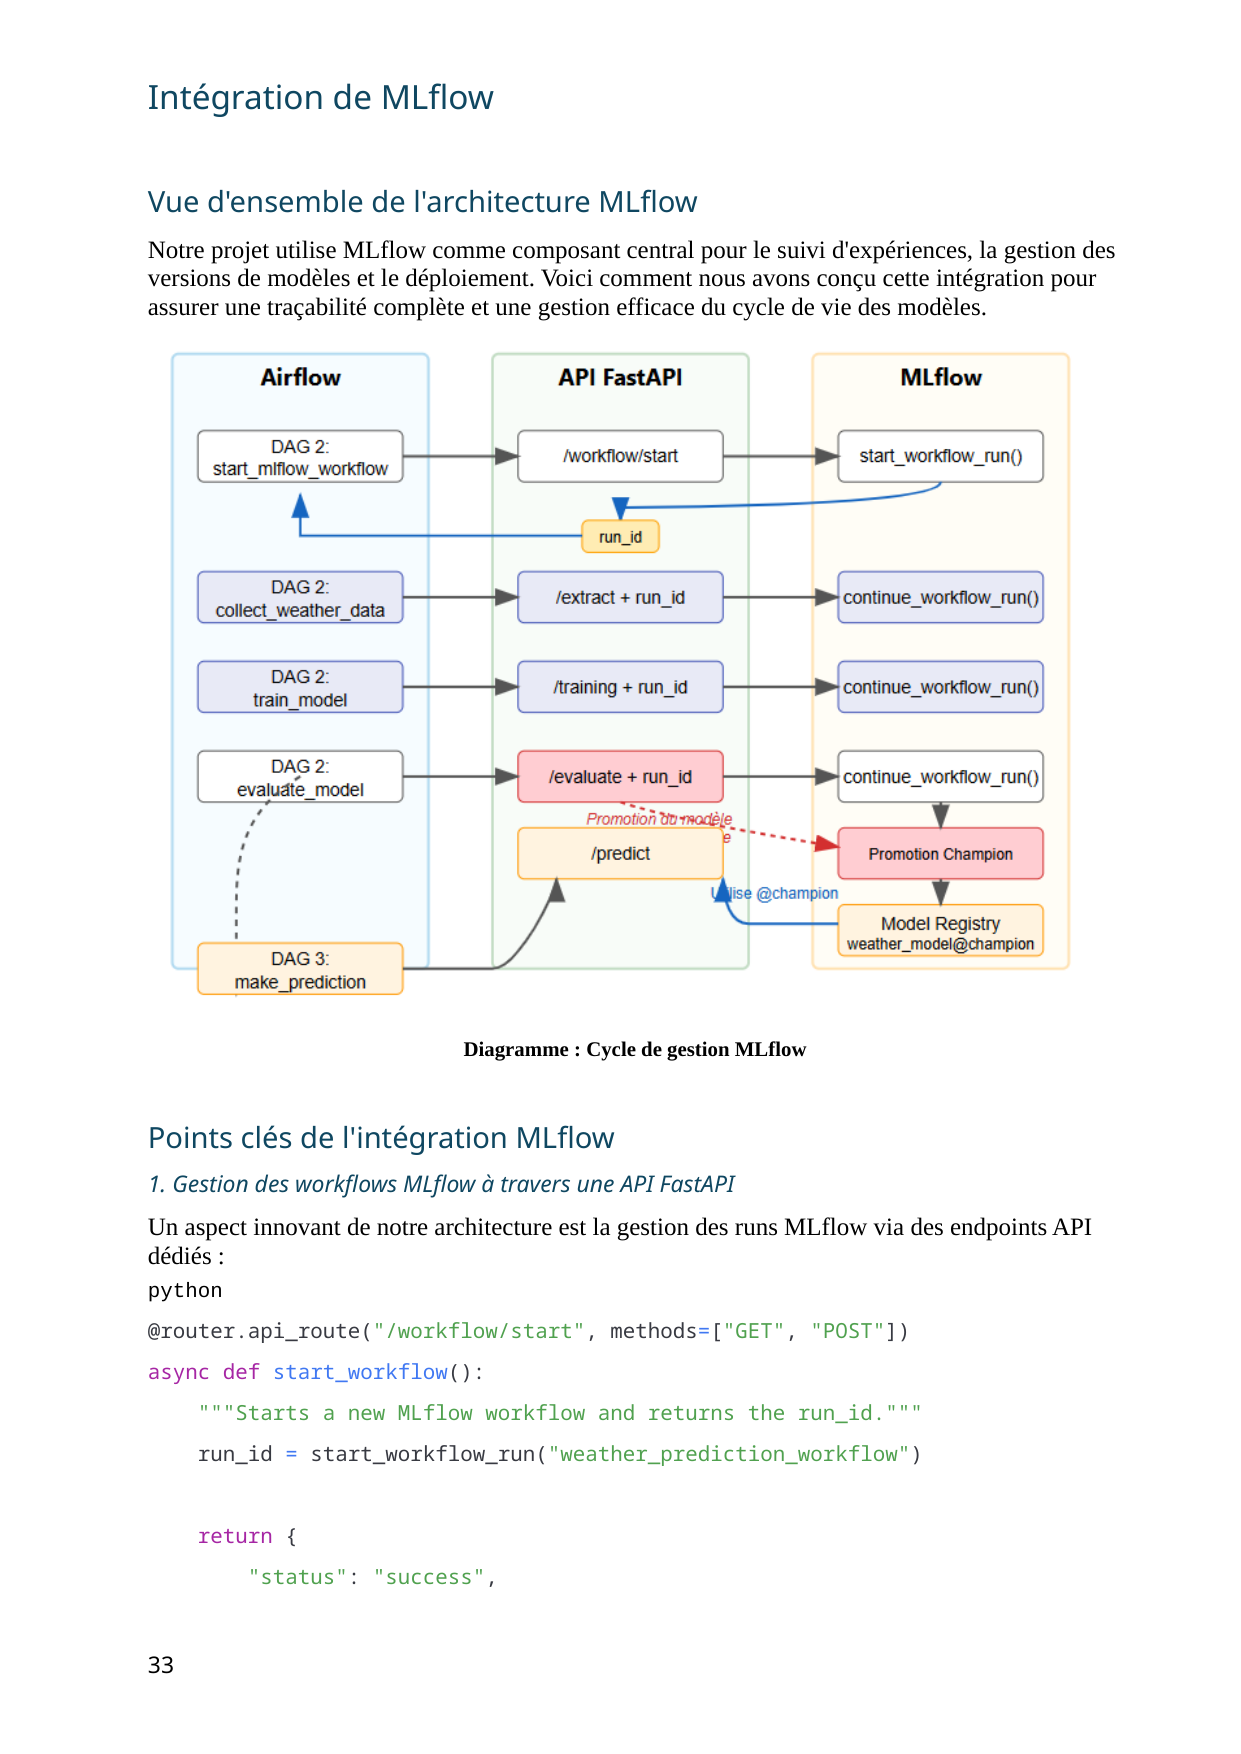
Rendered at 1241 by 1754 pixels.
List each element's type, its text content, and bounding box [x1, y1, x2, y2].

text Un aspect innovant de notre architecture est la gestion des runs MLflow via des endpoints API dédiés : [148, 1212, 1122, 1270]
subtitle 1. Gestion des workflows MLflow à travers une API FastAPI [148, 1168, 1122, 1199]
text "status": "success", [148, 1562, 1122, 1591]
text @router.api_route("/workflow/start", methods=["GET", "POST"]) [148, 1316, 1122, 1345]
text return { [148, 1521, 1122, 1549]
text Notre projet utilise MLflow comme composant central pour le suivi d'expériences, la gestion des versions de modèles et le déploiement. Voici comment nous avons conçu cette intégration pour assurer une traçabilité complète et une gestion efficace du cycle de vie des modèles. [148, 235, 1122, 321]
subtitle Vue d'ensemble de l'architecture MLflow [148, 182, 1122, 221]
text Diagramme : Cycle de gestion MLflow [148, 1038, 1122, 1061]
text run_id = start_workflow_run("weather_prediction_workflow") [148, 1439, 1122, 1468]
subtitle Points clés de l'intégration MLflow [148, 1117, 1122, 1157]
text async def start_workflow(): [148, 1357, 1122, 1386]
picture [147, 331, 1123, 1038]
subtitle Intégration de MLflow [148, 74, 1122, 119]
text """Starts a new MLflow workflow and returns the run_id.""" [148, 1398, 1122, 1427]
text python [148, 1280, 1122, 1304]
